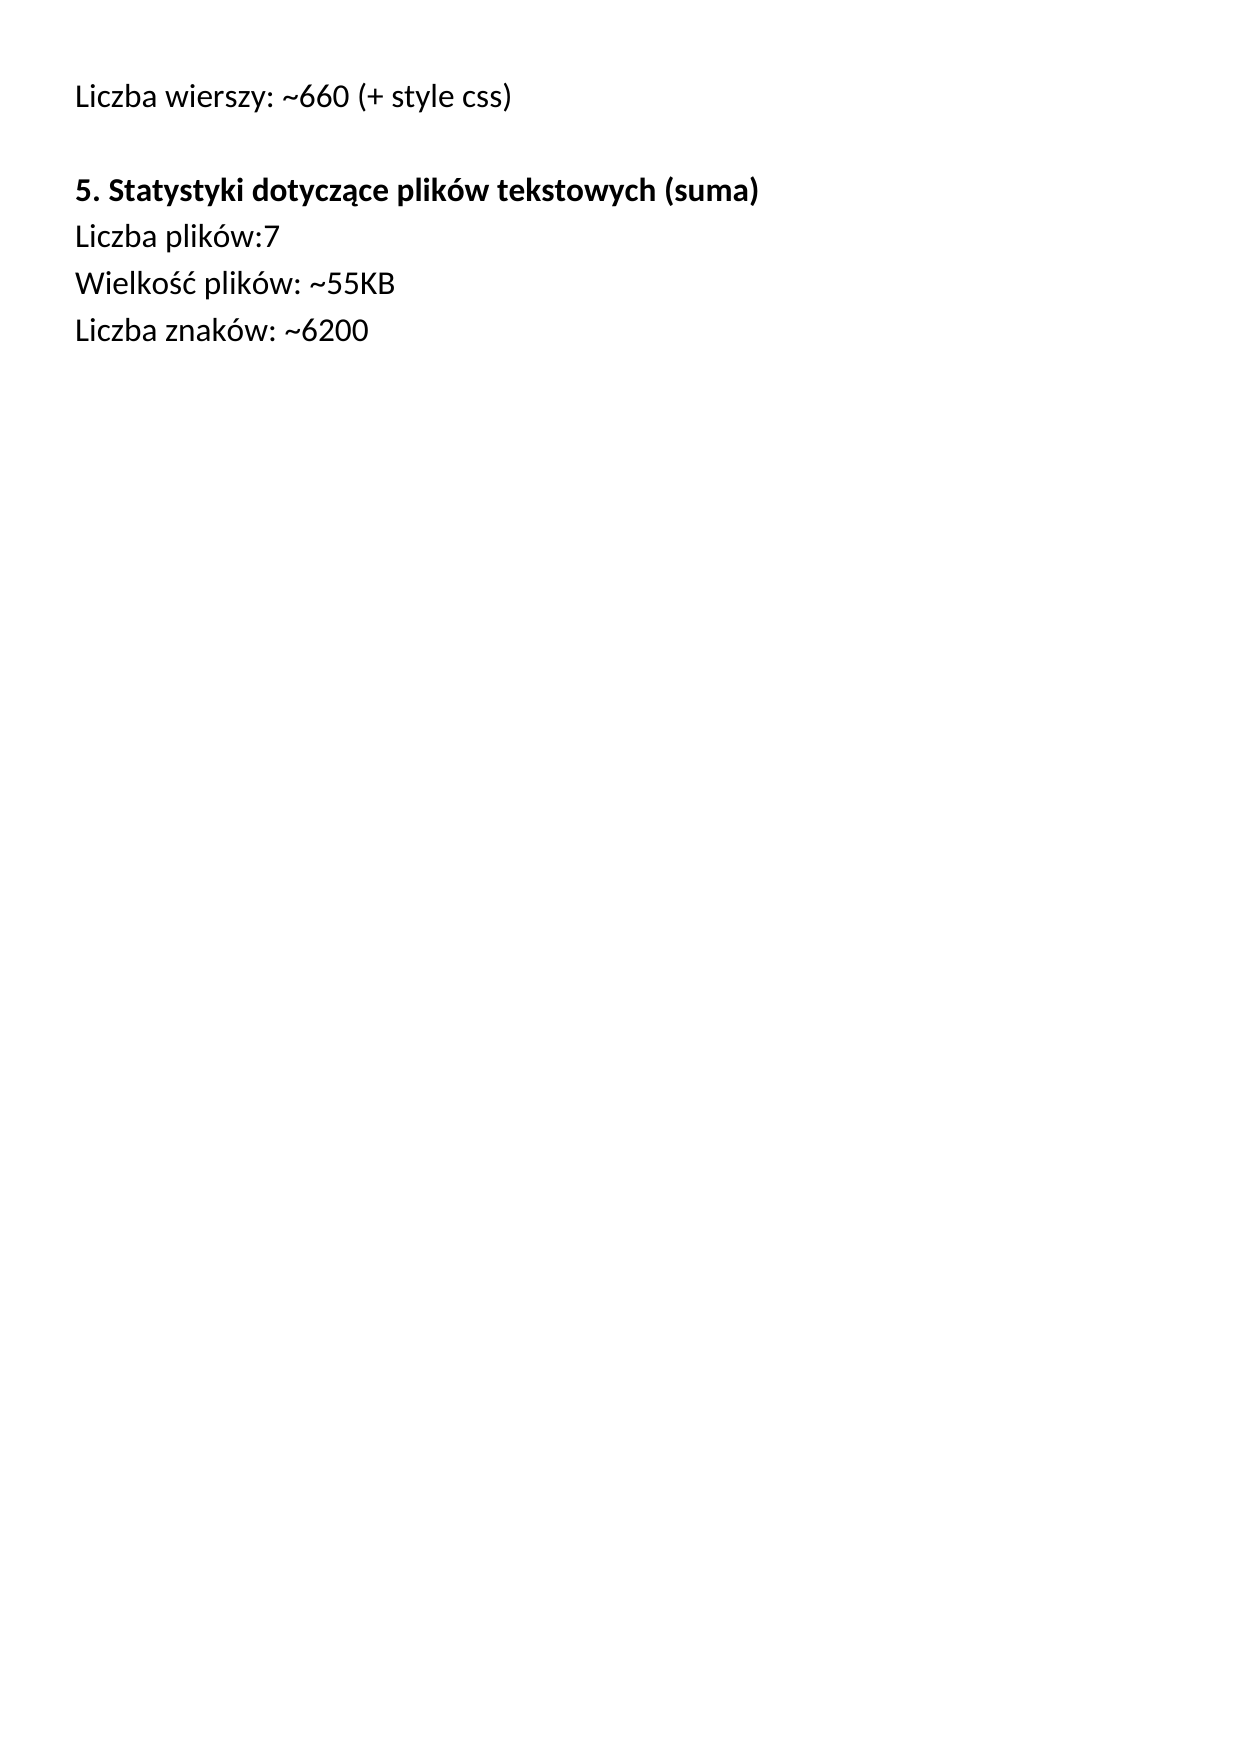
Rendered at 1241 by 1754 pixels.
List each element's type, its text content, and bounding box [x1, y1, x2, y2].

list Liczba wierszy: ~660 (+ style css) 5. Statystyki dotyczące plików tekstowych (suma) Liczba plików:7 Wielkość plików: ~55KB Liczba znaków: ~6200 [75, 75, 1165, 349]
